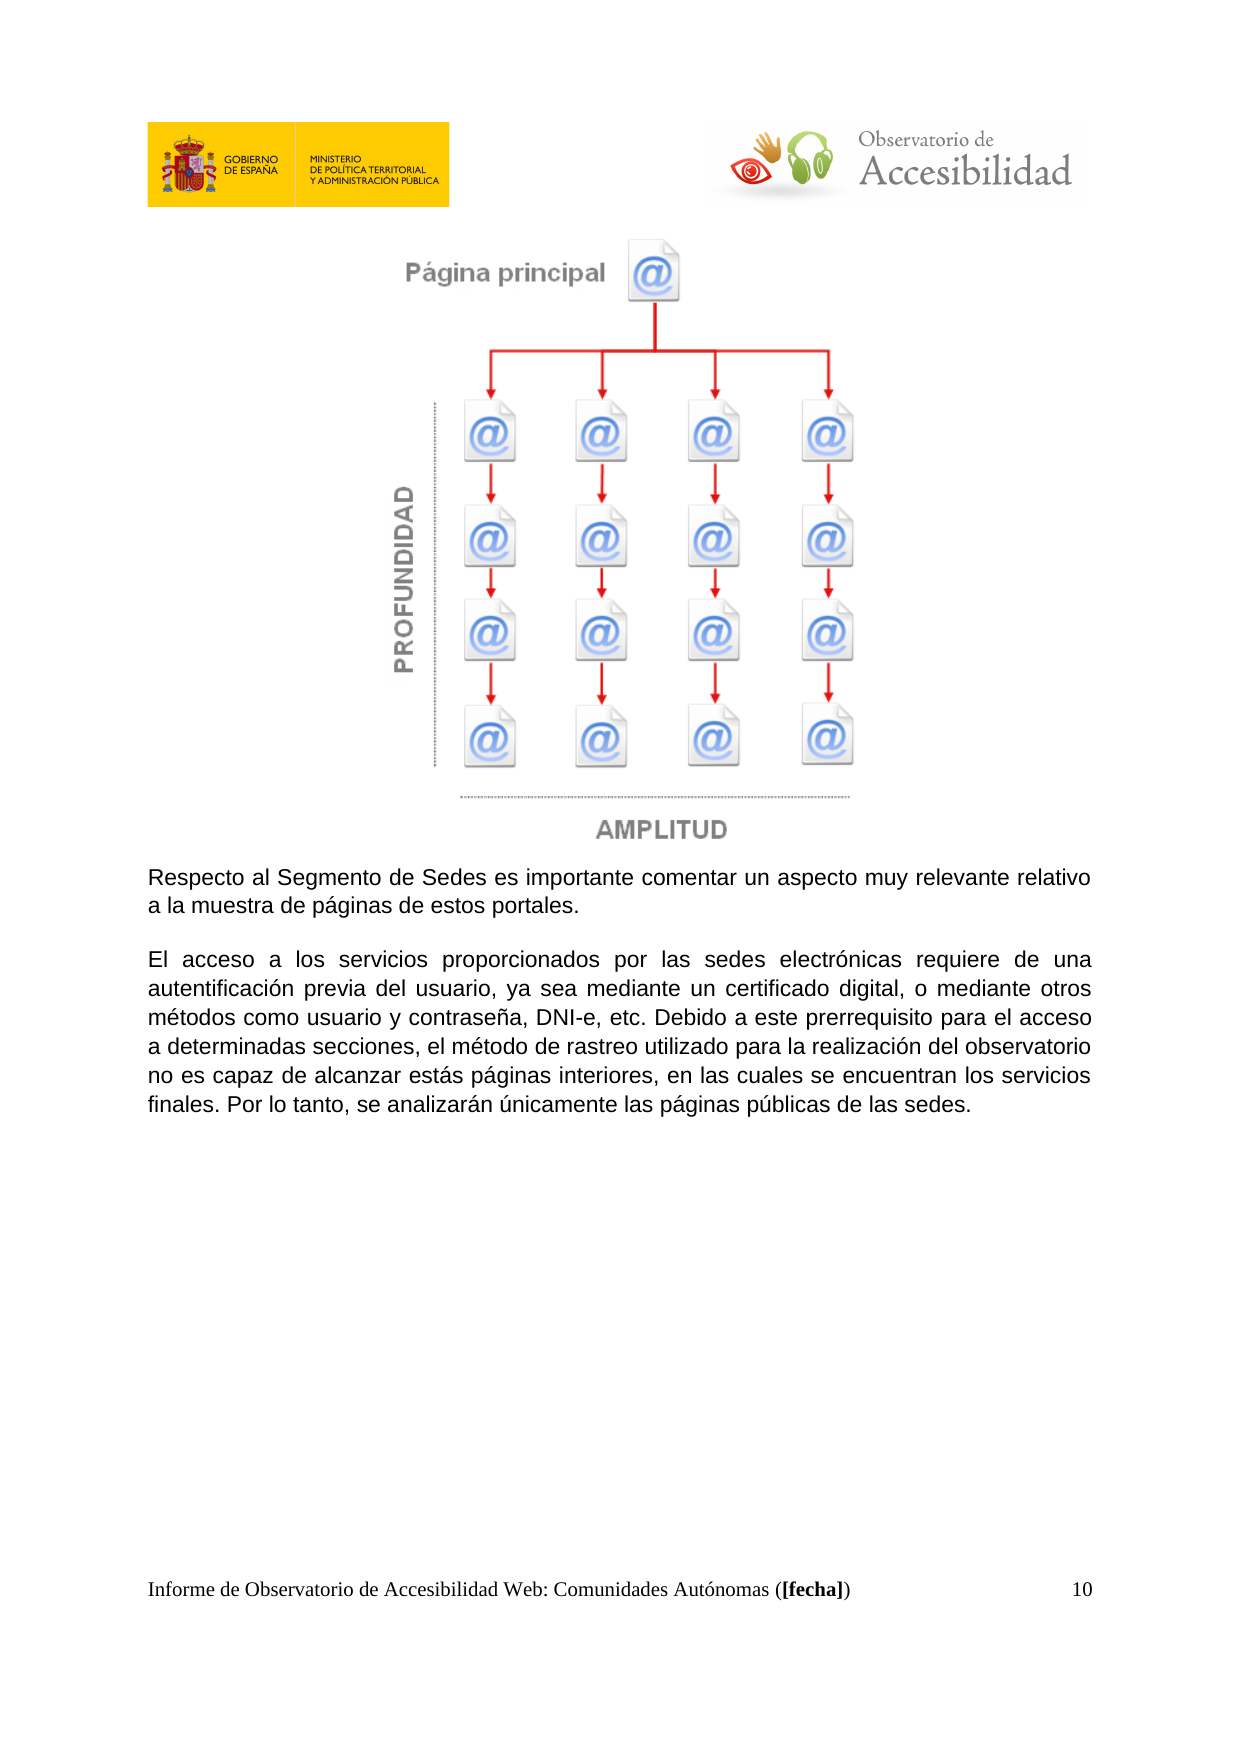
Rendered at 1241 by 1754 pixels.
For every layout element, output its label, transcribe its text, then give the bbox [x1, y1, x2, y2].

picture [710, 122, 1086, 205]
picture [147, 122, 450, 207]
text Respecto al Segmento de Sedes es importante comentar un aspecto muy relevante relativo a la muestra de páginas de estos portales. [148, 863, 1092, 919]
text El acceso a los servicios proporcionados por las sedes electrónicas requiere de una autentificación previa del usuario, ya sea mediante un certificado digital, o mediante otros métodos como usuario y contraseña, DNI-e, etc. Debido a este prerrequisito para el acceso a determinadas secciones, el método de rastreo utilizado para la realización del observatorio no es capaz de alcanzar estás páginas interiores, en las cuales se encuentran los servicios finales. Por lo tanto, se analizarán únicamente las páginas públicas de las sedes. [148, 946, 1092, 1117]
picture [358, 219, 882, 864]
